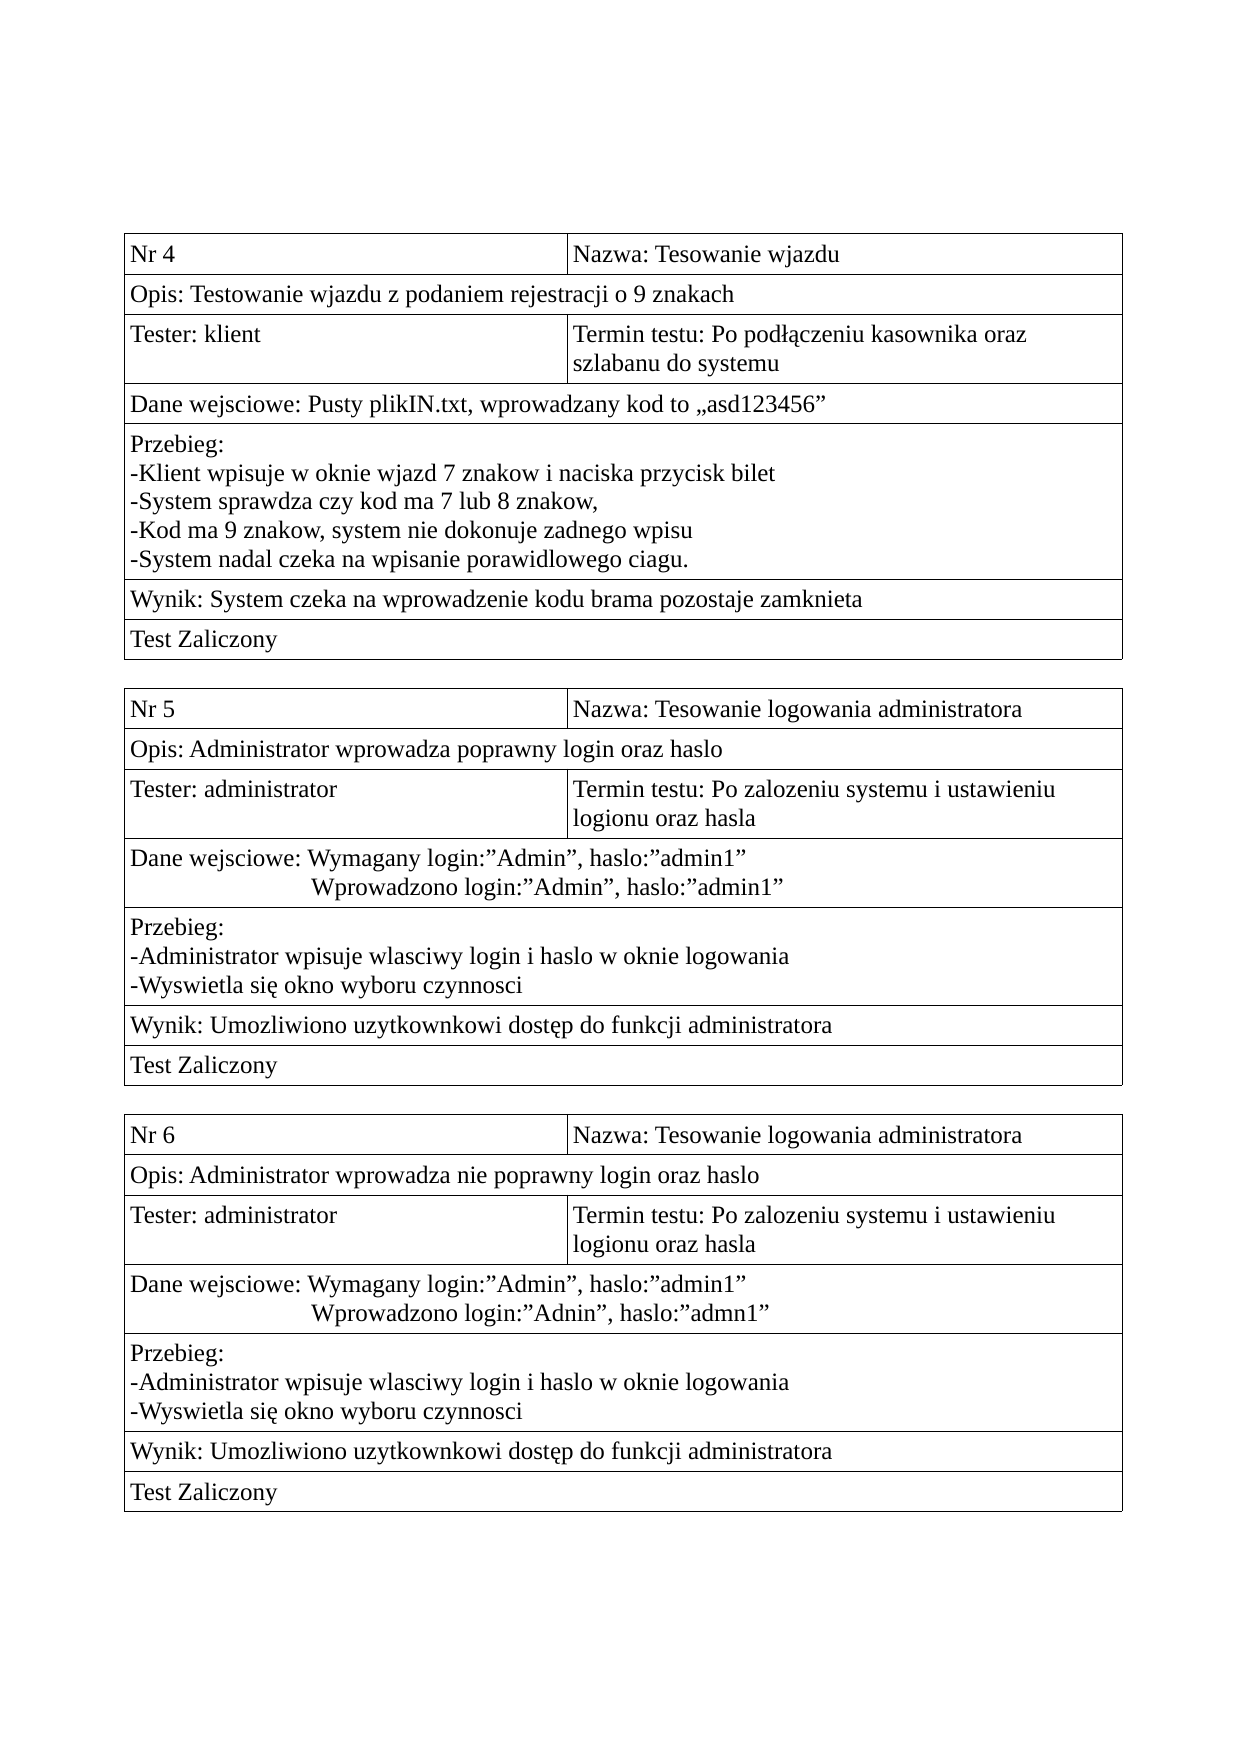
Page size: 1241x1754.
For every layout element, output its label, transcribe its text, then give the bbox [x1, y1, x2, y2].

table_cell Opis: Administrator wprowadza poprawny login oraz haslo [125, 729, 1122, 768]
table_cell Dane wejsciowe: Pusty plikIN.txt, wprowadzany kod to „asd123456” [125, 384, 1122, 423]
table_header Nazwa: Tesowanie logowania administratora [568, 689, 1122, 728]
table_cell Opis: Administrator wprowadza nie poprawny login oraz haslo [125, 1155, 1122, 1194]
table_cell Test Zaliczony [125, 1046, 1122, 1085]
table_cell Test Zaliczony [125, 620, 1122, 659]
table_cell Wynik: Umozliwiono uzytkownkowi dostęp do funkcji administratora [125, 1006, 1122, 1045]
table_cell Termin testu: Po podłączeniu kasownika oraz szlabanu do systemu [568, 315, 1122, 383]
table_cell Termin testu: Po zalozeniu systemu i ustawieniu logionu oraz hasla [568, 1196, 1122, 1264]
table_header Nr 6 [125, 1115, 567, 1154]
table_cell Opis: Testowanie wjazdu z podaniem rejestracji o 9 znakach [125, 275, 1122, 314]
table_header Nr 5 [125, 689, 567, 728]
table_cell Przebieg: -Klient wpisuje w oknie wjazd 7 znakow i naciska przycisk bilet -System sprawdza czy kod ma 7 lub 8 znakow, -Kod ma 9 znakow, system nie dokonuje zadnego wpisu -System nadal czeka na wpisanie porawidlowego ciagu. [125, 424, 1122, 578]
table_cell Wynik: Umozliwiono uzytkownkowi dostęp do funkcji administratora [125, 1432, 1122, 1471]
table_cell Wynik: System czeka na wprowadzenie kodu brama pozostaje zamknieta [125, 580, 1122, 619]
table_cell Test Zaliczony [125, 1472, 1122, 1511]
table_header Nazwa: Tesowanie wjazdu [568, 234, 1122, 273]
table_cell Tester: administrator [125, 770, 567, 838]
table_cell Przebieg: -Administrator wpisuje wlasciwy login i haslo w oknie logowania -Wyswietla się okno wyboru czynnosci [125, 908, 1122, 1004]
table_cell Tester: klient [125, 315, 567, 383]
table_cell Tester: administrator [125, 1196, 567, 1264]
table_cell Dane wejsciowe: Wymagany login:”Admin”, haslo:”admin1” Wprowadzono login:”Adnin”, haslo:”admn1” [125, 1265, 1122, 1333]
table_cell Dane wejsciowe: Wymagany login:”Admin”, haslo:”admin1” Wprowadzono login:”Admin”, haslo:”admin1” [125, 839, 1122, 907]
table_cell Termin testu: Po zalozeniu systemu i ustawieniu logionu oraz hasla [568, 770, 1122, 838]
table_header Nr 4 [125, 234, 567, 273]
table_header Nazwa: Tesowanie logowania administratora [568, 1115, 1122, 1154]
table_cell Przebieg: -Administrator wpisuje wlasciwy login i haslo w oknie logowania -Wyswietla się okno wyboru czynnosci [125, 1334, 1122, 1431]
